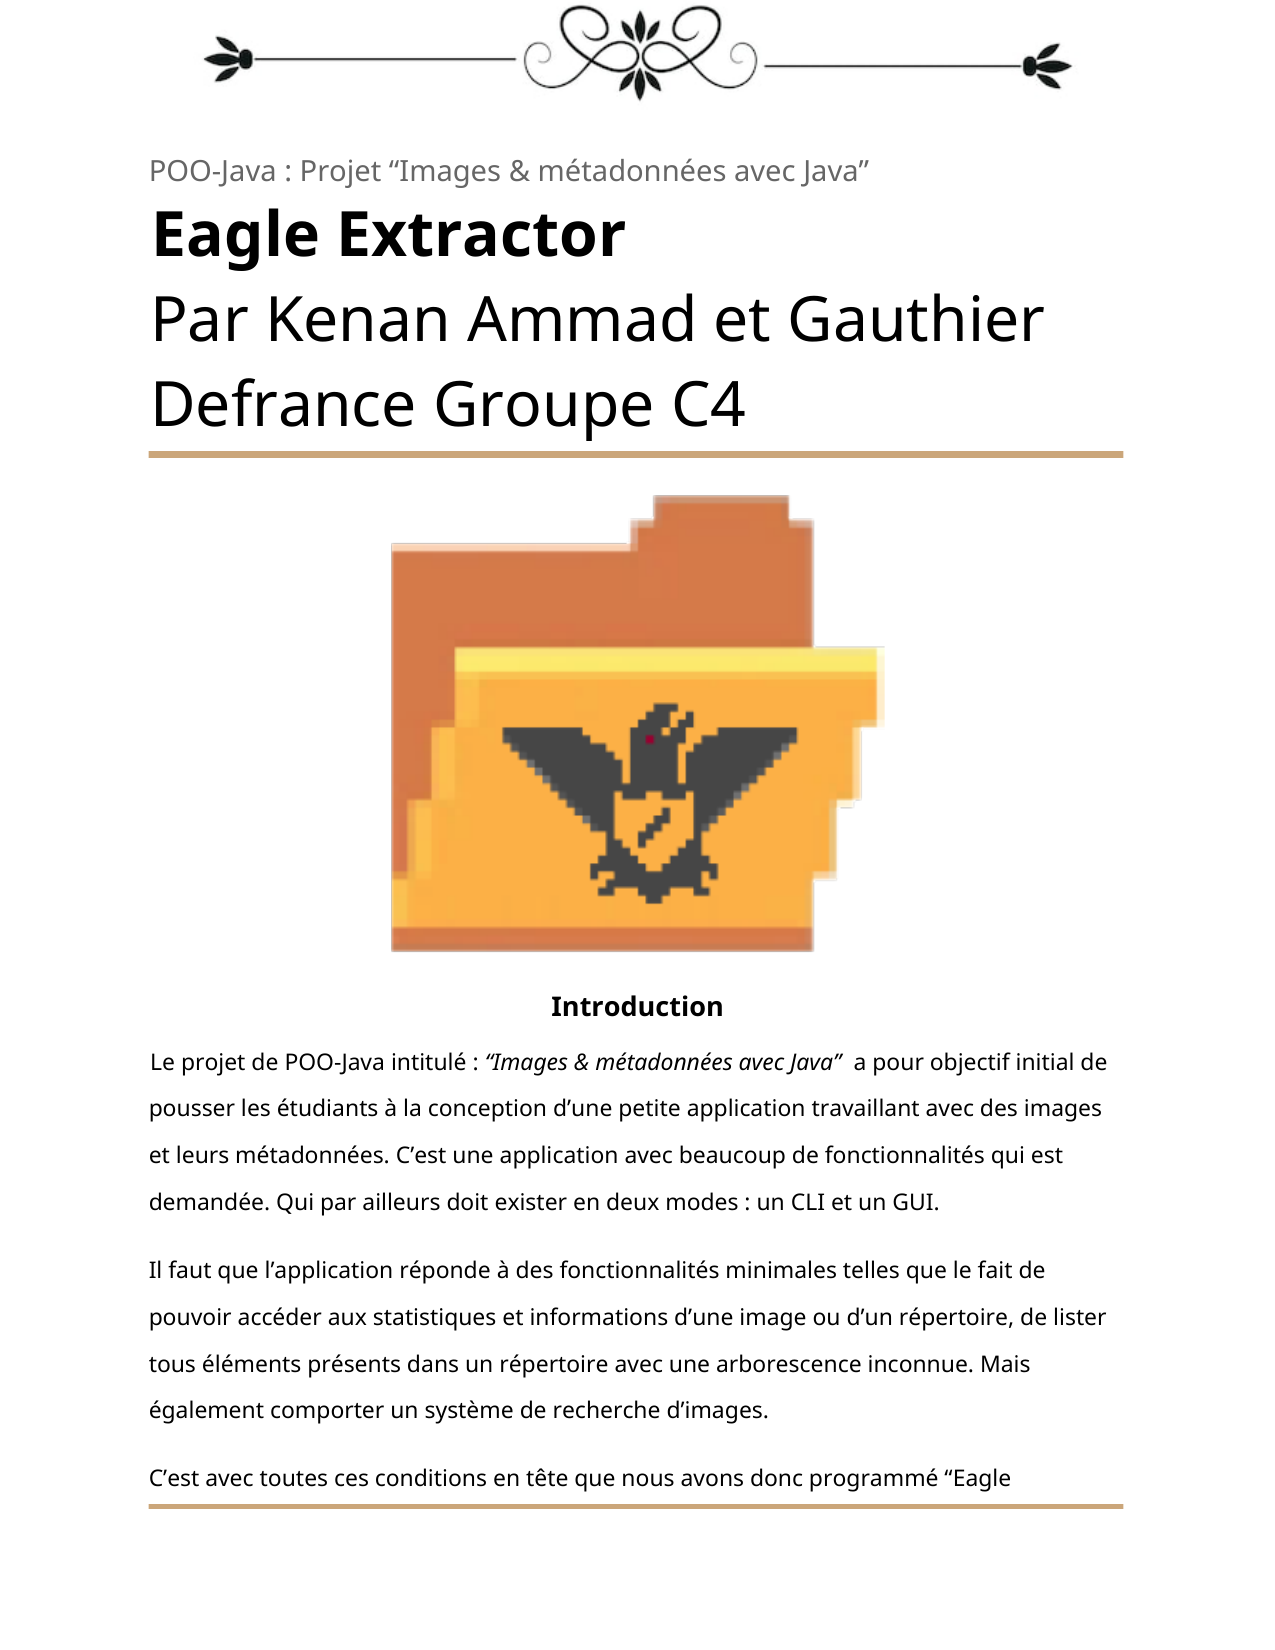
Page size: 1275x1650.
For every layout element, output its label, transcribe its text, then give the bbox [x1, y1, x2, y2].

text POO-Java : Projet “Images & métadonnées avec Java” [148, 150, 1125, 190]
text Il faut que l’application réponde à des fonctionnalités minimales telles que le fait de pouvoir accéder aux statistiques et informations d’une image ou d’un répertoire, de lister tous éléments présents dans un répertoire avec une arborescence inconnue. Mais également comporter un système de recherche d’images. [148, 1254, 1125, 1426]
picture [148, 1504, 1124, 1509]
title Eagle Extractor [150, 190, 1125, 275]
subtitle Introduction [150, 988, 1125, 1024]
subtitle Par Kenan Ammad et Gauthier Defrance Groupe C4 [150, 275, 1125, 445]
picture [390, 495, 885, 954]
picture [193, 0, 1083, 150]
text Le projet de POO-Java intitulé : “Images & métadonnées avec Java” a pour objectif initial de pousser les étudiants à la conception d’une petite application travaillant avec des images et leurs métadonnées. C’est une application avec beaucoup de fonctionnalités qui est demandée. Qui par ailleurs doit exister en deux modes : un CLI et un GUI. [148, 1045, 1125, 1217]
picture [148, 451, 1124, 458]
text C’est avec toutes ces conditions en tête que nous avons donc programmé “Eagle [148, 1462, 1125, 1493]
